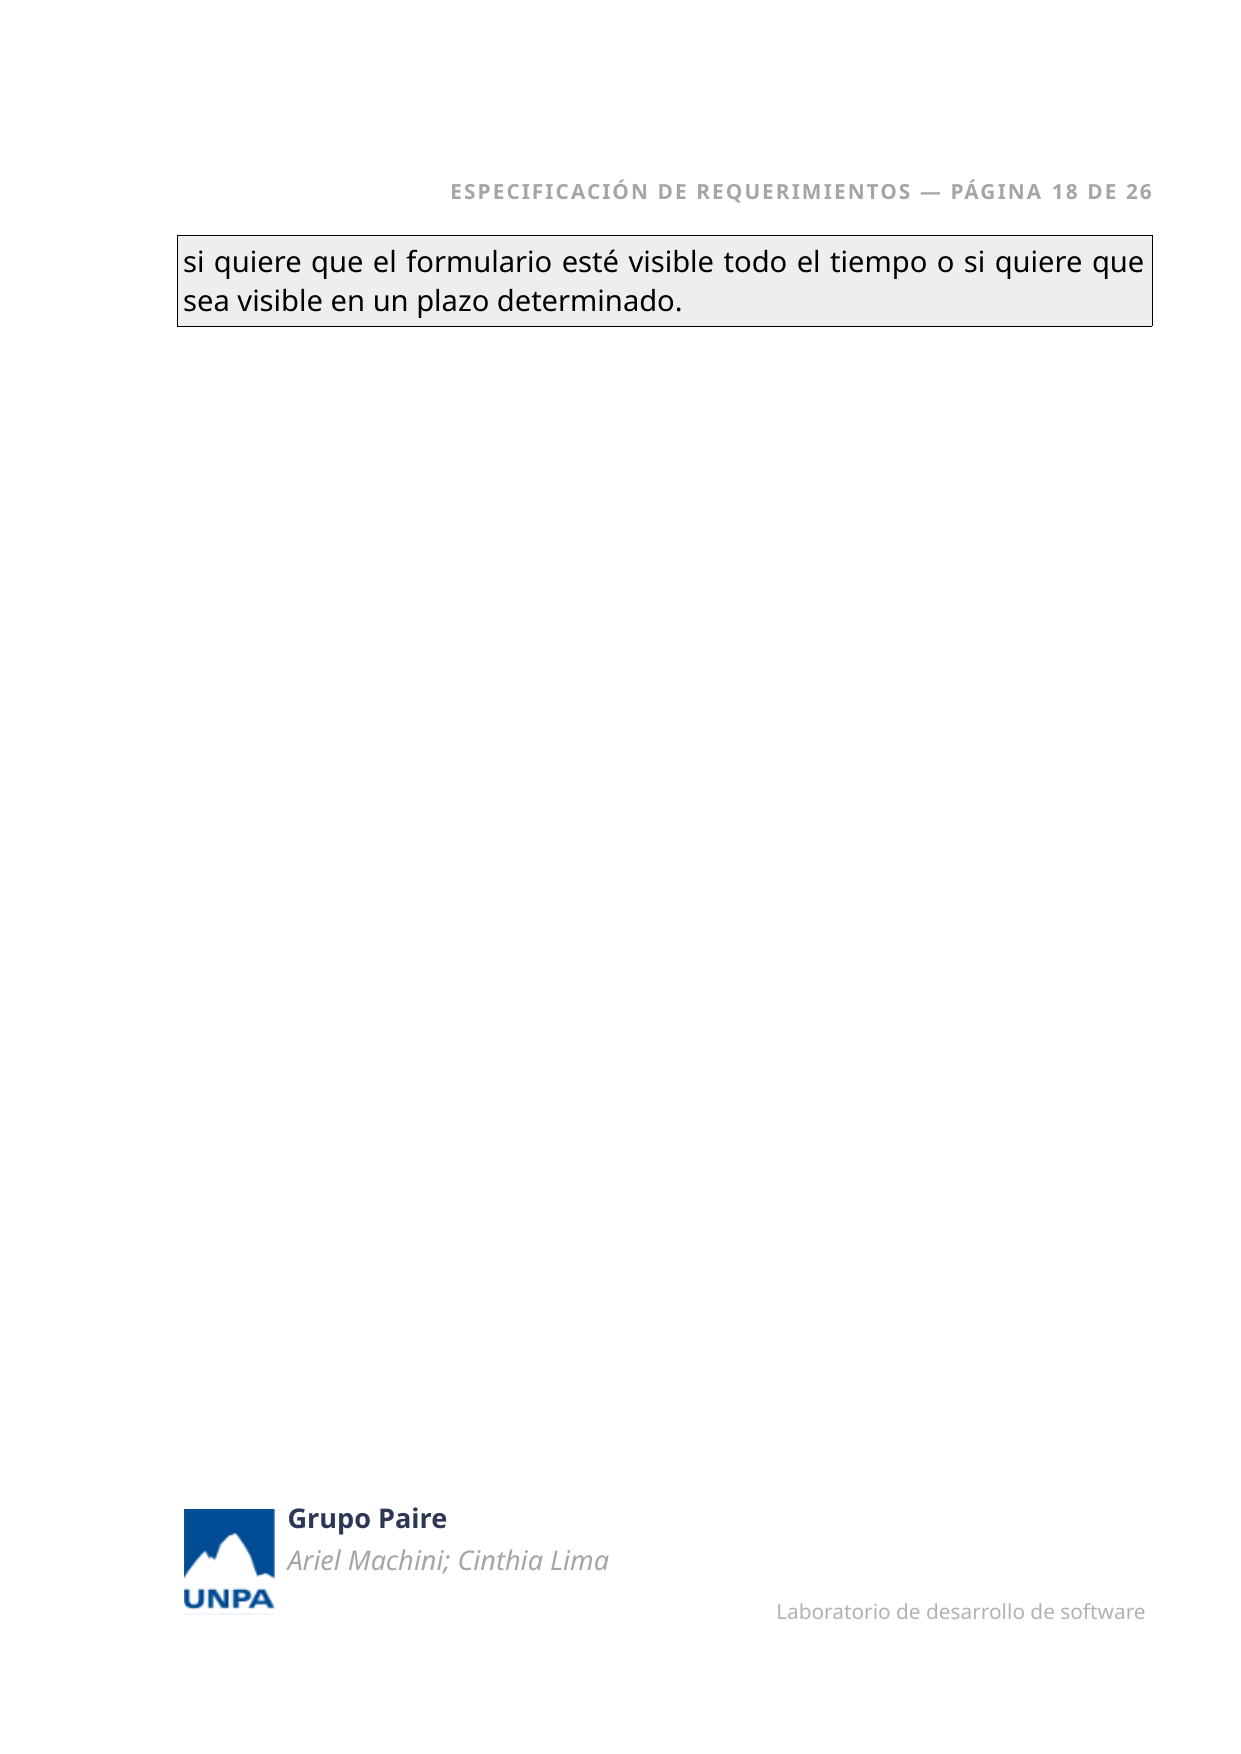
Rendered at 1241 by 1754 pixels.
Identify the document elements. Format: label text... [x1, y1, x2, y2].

picture [184, 1509, 275, 1615]
table_cell si quiere que el formulario esté visible todo el tiempo o si quiere que sea visible en un plazo determinado. [178, 236, 1152, 326]
